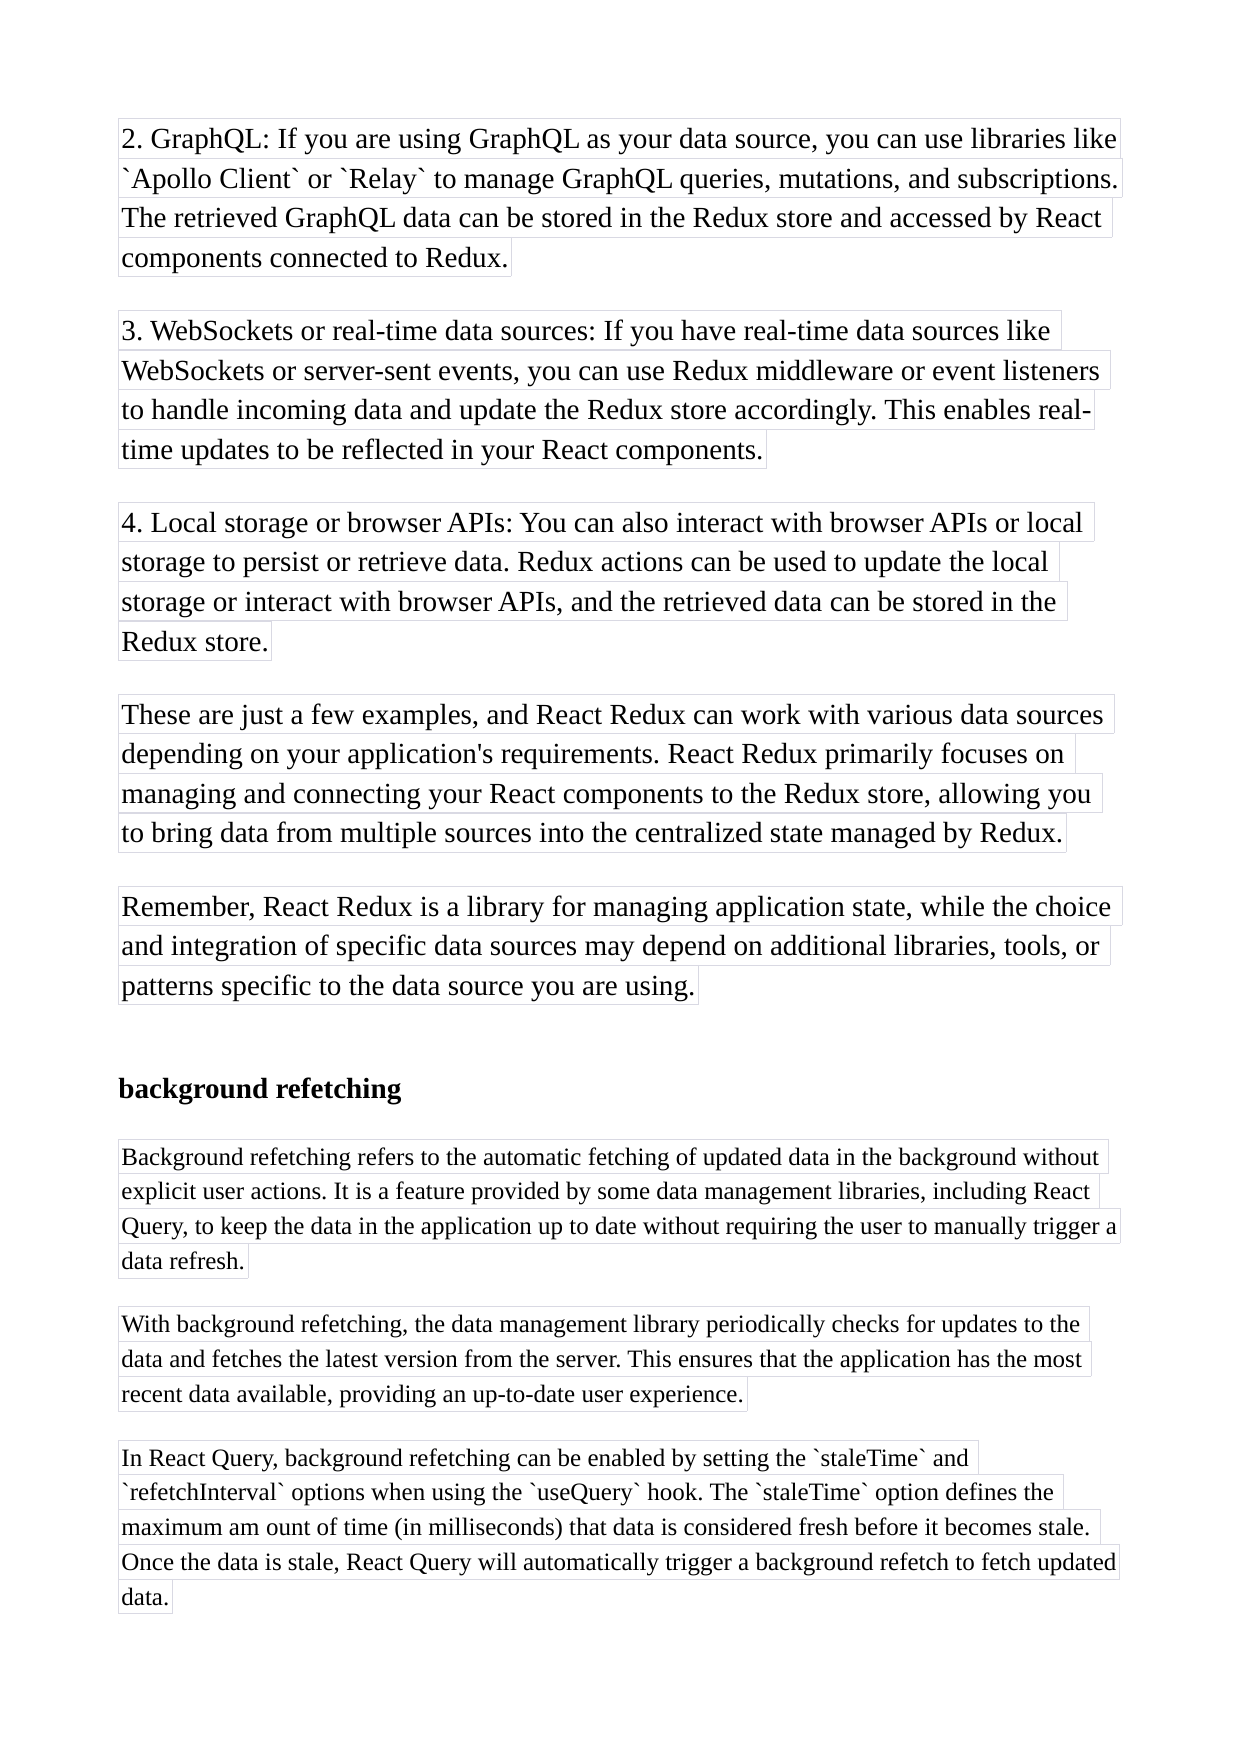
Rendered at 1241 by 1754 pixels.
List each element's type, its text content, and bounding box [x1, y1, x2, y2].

text Remember, React Redux is a library for managing application state, while the choice and integration of specific data sources may depend on additional libraries, tools, or patterns specific to the data source you are using. [119, 887, 1122, 925]
text 3. WebSockets or real-time data sources: If you have real-time data sources like WebSockets or server-sent events, you can use Redux middleware or event listeners to handle incoming data and update the Redux store accordingly. This enables real-time updates to be reflected in your React components. [767, 310, 1122, 468]
text Remember, React Redux is a library for managing application state, while the choice and integration of specific data sources may depend on additional libraries, tools, or patterns specific to the data source you are using. [119, 926, 1110, 965]
text These are just a few examples, and React Redux can work with various data sources depending on your application's requirements. React Redux primarily focuses on managing and connecting your React components to the Redux store, allowing you to bring data from multiple sources into the centralized state managed by Redux. [119, 814, 1066, 852]
text In React Query, background refetching can be enabled by setting the `staleTime` and `refetchInterval` options when using the `useQuery` hook. The `staleTime` option defines the maximum am ount of time (in milliseconds) that data is considered fresh before it becomes stale. Once the data is stale, React Query will automatically trigger a background refetch to fetch updated data. [119, 1545, 1119, 1579]
text Background refetching refers to the automatic fetching of updated data in the background without explicit user actions. It is a feature provided by some data management libraries, including React Query, to keep the data in the application up to date without requiring the user to manually trigger a data refresh. [249, 1138, 1122, 1278]
text In React Query, background refetching can be enabled by setting the `staleTime` and `refetchInterval` options when using the `useQuery` hook. The `staleTime` option defines the maximum am ount of time (in milliseconds) that data is considered fresh before it becomes stale. Once the data is stale, React Query will automatically trigger a background refetch to fetch updated data. [173, 1439, 1122, 1613]
text 3. WebSockets or real-time data sources: If you have real-time data sources like WebSockets or server-sent events, you can use Redux middleware or event listeners to handle incoming data and update the Redux store accordingly. This enables real-time updates to be reflected in your React components. [119, 351, 1110, 389]
text 2. GraphQL: If you are using GraphQL as your data source, you can use libraries like `Apollo Client` or `Relay` to manage GraphQL queries, mutations, and subscriptions. The retrieved GraphQL data can be stored in the Redux store and accessed by React components connected to Redux. [119, 119, 1120, 158]
text Remember, React Redux is a library for managing application state, while the choice and integration of specific data sources may depend on additional libraries, tools, or patterns specific to the data source you are using. [119, 966, 698, 1004]
text Background refetching refers to the automatic fetching of updated data in the background without explicit user actions. It is a feature provided by some data management libraries, including React Query, to keep the data in the application up to date without requiring the user to manually trigger a data refresh. [119, 1209, 1120, 1243]
text background refetching [118, 1071, 1122, 1105]
text 2. GraphQL: If you are using GraphQL as your data source, you can use libraries like `Apollo Client` or `Relay` to manage GraphQL queries, mutations, and subscriptions. The retrieved GraphQL data can be stored in the Redux store and accessed by React components connected to Redux. [119, 238, 511, 276]
text In React Query, background refetching can be enabled by setting the `staleTime` and `refetchInterval` options when using the `useQuery` hook. The `staleTime` option defines the maximum am ount of time (in milliseconds) that data is considered fresh before it becomes stale. Once the data is stale, React Query will automatically trigger a background refetch to fetch updated data. [119, 1441, 978, 1474]
text Background refetching refers to the automatic fetching of updated data in the background without explicit user actions. It is a feature provided by some data management libraries, including React Query, to keep the data in the application up to date without requiring the user to manually trigger a data refresh. [119, 1174, 1099, 1208]
text 2. GraphQL: If you are using GraphQL as your data source, you can use libraries like `Apollo Client` or `Relay` to manage GraphQL queries, mutations, and subscriptions. The retrieved GraphQL data can be stored in the Redux store and accessed by React components connected to Redux. [512, 198, 1122, 276]
text With background refetching, the data management library periodically checks for updates to the data and fetches the latest version from the server. This ensures that the application has the most recent data available, providing an up-to-date user experience. [119, 1377, 747, 1411]
text 4. Local storage or browser APIs: You can also interact with browser APIs or local storage to persist or retrieve data. Redux actions can be used to update the local storage or interact with browser APIs, and the retrieved data can be stored in the Redux store. [119, 502, 1122, 660]
text 3. WebSockets or real-time data sources: If you have real-time data sources like WebSockets or server-sent events, you can use Redux middleware or event listeners to handle incoming data and update the Redux store accordingly. This enables real-time updates to be reflected in your React components. [119, 430, 766, 468]
text These are just a few examples, and React Redux can work with various data sources depending on your application's requirements. React Redux primarily focuses on managing and connecting your React components to the Redux store, allowing you to bring data from multiple sources into the centralized state managed by Redux. [1067, 694, 1122, 852]
text Remember, React Redux is a library for managing application state, while the choice and integration of specific data sources may depend on additional libraries, tools, or patterns specific to the data source you are using. [699, 926, 1122, 1004]
text In React Query, background refetching can be enabled by setting the `staleTime` and `refetchInterval` options when using the `useQuery` hook. The `staleTime` option defines the maximum am ount of time (in milliseconds) that data is considered fresh before it becomes stale. Once the data is stale, React Query will automatically trigger a background refetch to fetch updated data. [119, 1475, 1063, 1509]
text These are just a few examples, and React Redux can work with various data sources depending on your application's requirements. React Redux primarily focuses on managing and connecting your React components to the Redux store, allowing you to bring data from multiple sources into the centralized state managed by Redux. [119, 695, 1114, 733]
text With background refetching, the data management library periodically checks for updates to the data and fetches the latest version from the server. This ensures that the application has the most recent data available, providing an up-to-date user experience. [119, 1307, 1089, 1341]
text 3. WebSockets or real-time data sources: If you have real-time data sources like WebSockets or server-sent events, you can use Redux middleware or event listeners to handle incoming data and update the Redux store accordingly. This enables real-time updates to be reflected in your React components. [119, 311, 1061, 349]
text 3. WebSockets or real-time data sources: If you have real-time data sources like WebSockets or server-sent events, you can use Redux middleware or event listeners to handle incoming data and update the Redux store accordingly. This enables real-time updates to be reflected in your React components. [119, 390, 1094, 429]
text These are just a few examples, and React Redux can work with various data sources depending on your application's requirements. React Redux primarily focuses on managing and connecting your React components to the Redux store, allowing you to bring data from multiple sources into the centralized state managed by Redux. [119, 774, 1102, 812]
text With background refetching, the data management library periodically checks for updates to the data and fetches the latest version from the server. This ensures that the application has the most recent data available, providing an up-to-date user experience. [119, 1342, 1091, 1376]
text In React Query, background refetching can be enabled by setting the `staleTime` and `refetchInterval` options when using the `useQuery` hook. The `staleTime` option defines the maximum am ount of time (in milliseconds) that data is considered fresh before it becomes stale. Once the data is stale, React Query will automatically trigger a background refetch to fetch updated data. [119, 1510, 1100, 1544]
text These are just a few examples, and React Redux can work with various data sources depending on your application's requirements. React Redux primarily focuses on managing and connecting your React components to the Redux store, allowing you to bring data from multiple sources into the centralized state managed by Redux. [119, 734, 1075, 773]
text With background refetching, the data management library periodically checks for updates to the data and fetches the latest version from the server. This ensures that the application has the most recent data available, providing an up-to-date user experience. [748, 1306, 1122, 1411]
text 2. GraphQL: If you are using GraphQL as your data source, you can use libraries like `Apollo Client` or `Relay` to manage GraphQL queries, mutations, and subscriptions. The retrieved GraphQL data can be stored in the Redux store and accessed by React components connected to Redux. [119, 159, 1122, 197]
text Background refetching refers to the automatic fetching of updated data in the background without explicit user actions. It is a feature provided by some data management libraries, including React Query, to keep the data in the application up to date without requiring the user to manually trigger a data refresh. [119, 1140, 1108, 1173]
text 2. GraphQL: If you are using GraphQL as your data source, you can use libraries like `Apollo Client` or `Relay` to manage GraphQL queries, mutations, and subscriptions. The retrieved GraphQL data can be stored in the Redux store and accessed by React components connected to Redux. [119, 198, 1112, 237]
